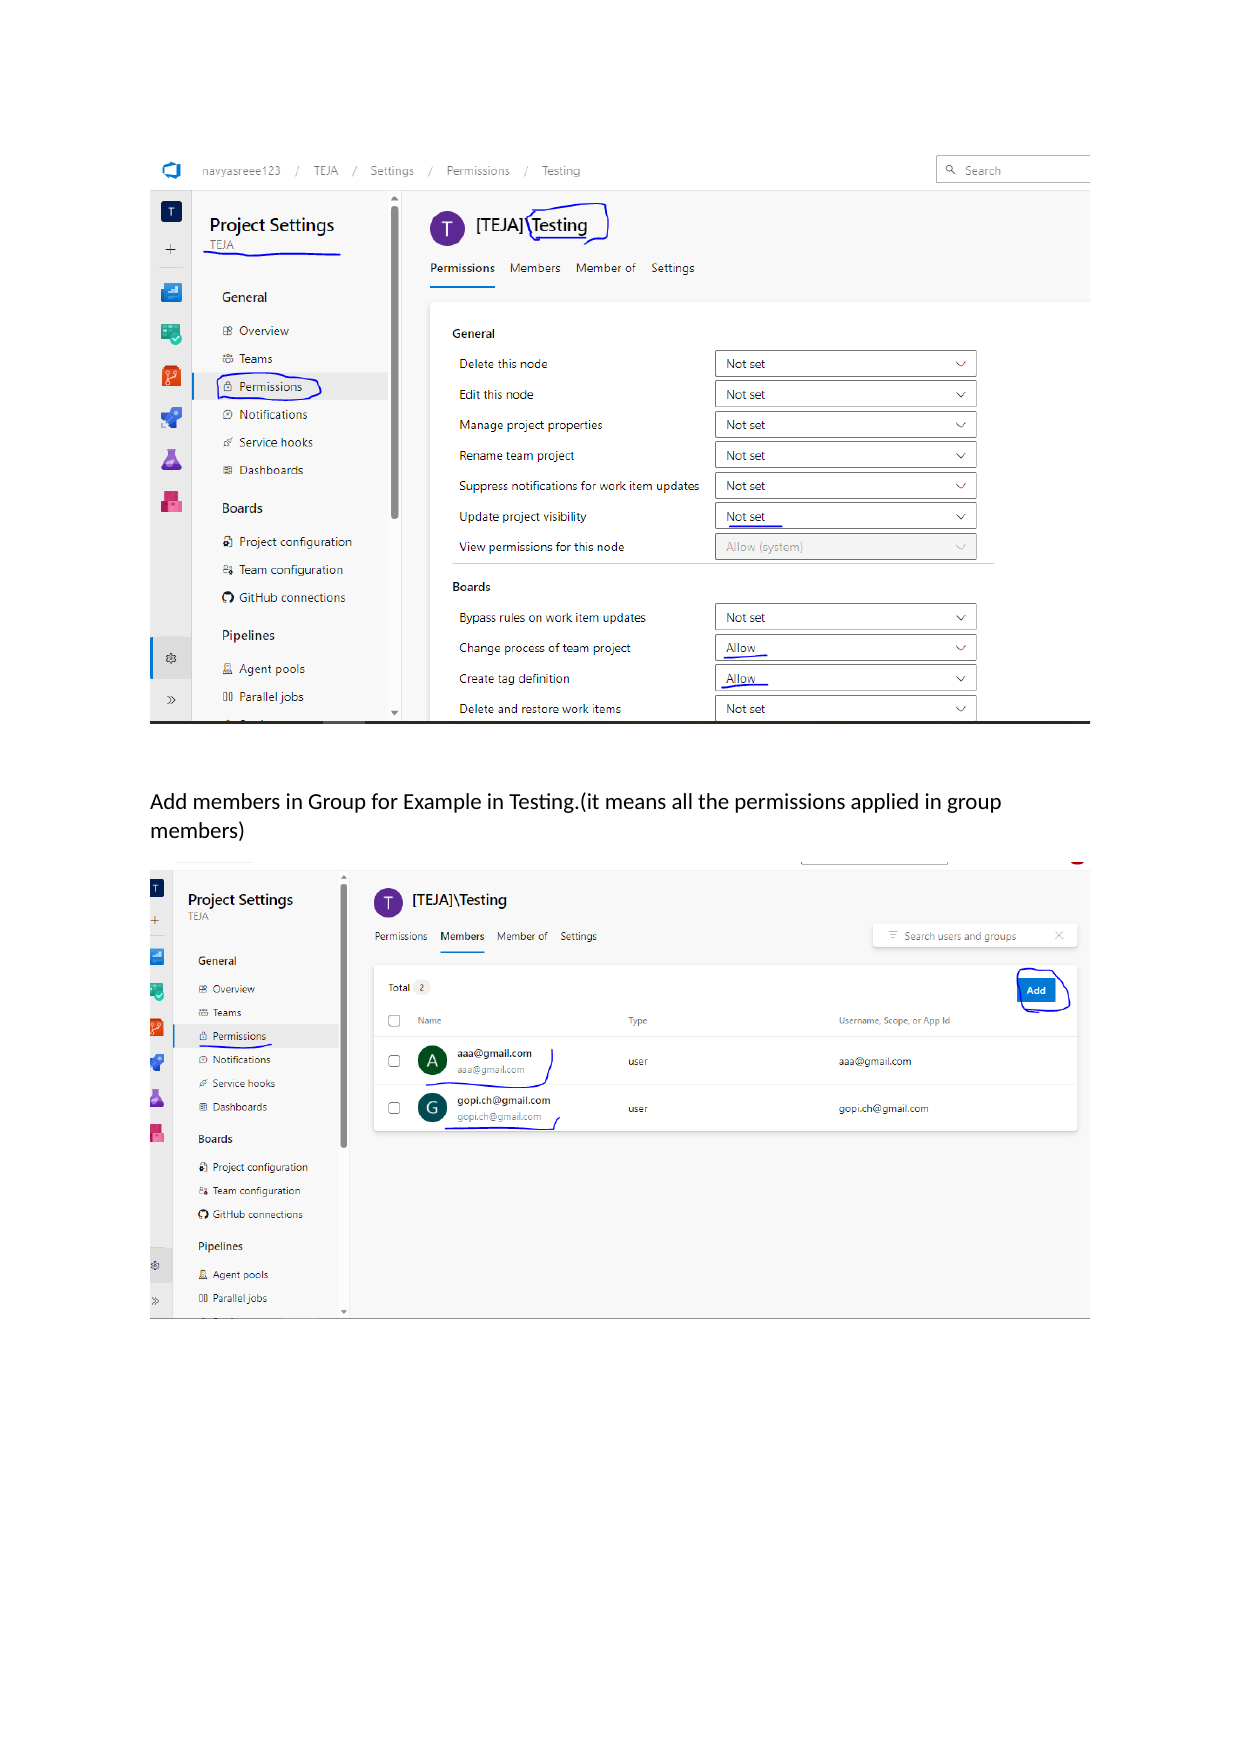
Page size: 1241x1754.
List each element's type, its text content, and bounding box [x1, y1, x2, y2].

text Add members in Group for Example in Testing.(it means all the permissions applied in group members) [150, 787, 1090, 844]
